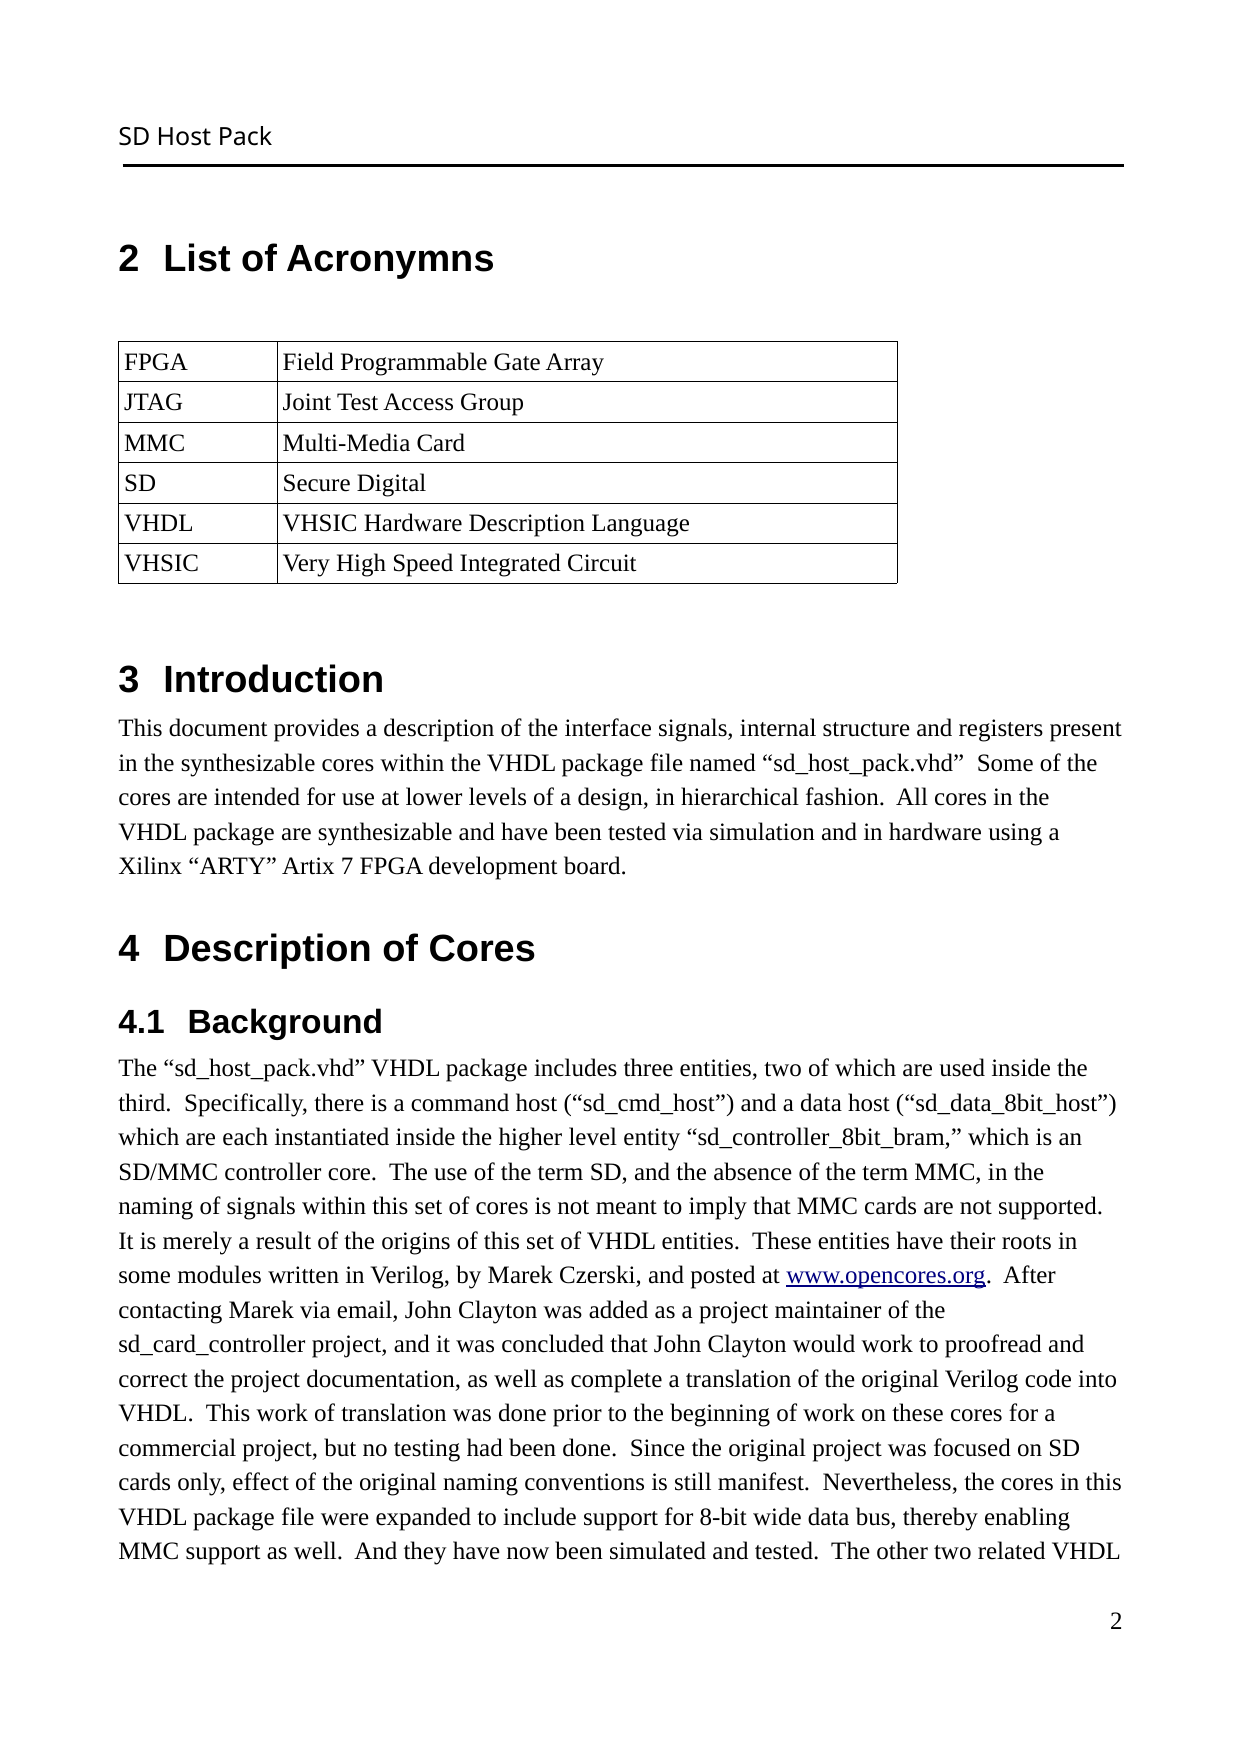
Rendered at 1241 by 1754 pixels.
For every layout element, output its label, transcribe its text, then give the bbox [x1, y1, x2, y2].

table_cell SD [119, 463, 277, 502]
table_cell Secure Digital [278, 463, 897, 502]
table_cell VHSIC Hardware Description Language [278, 504, 897, 543]
table_cell VHSIC [119, 544, 277, 583]
table_cell VHDL [119, 504, 277, 543]
subtitle Description of Cores [118, 925, 1122, 969]
table_cell Very High Speed Integrated Circuit [278, 544, 897, 583]
table_cell JTAG [119, 382, 277, 422]
subtitle Introduction [118, 657, 1122, 701]
text This document provides a description of the interface signals, internal structure and registers present in the synthesizable cores within the VHDL package file named “sd_host_pack.vhd” Some of the cores are intended for use at lower levels of a design, in hierarchical fashion. All cores in the VHDL package are synthesizable and have been tested via simulation and in hardware using a Xilinx “ARTY” Artix 7 FPGA development board. [118, 713, 1122, 880]
subtitle List of Acronymns [118, 236, 1122, 279]
table_cell MMC [119, 423, 277, 462]
text The “sd_host_pack.vhd” VHDL package includes three entities, two of which are used inside the third. Specifically, there is a command host (“sd_cmd_host”) and a data host (“sd_data_8bit_host”) which are each instantiated inside the higher level entity “sd_controller_8bit_bram,” which is an SD/MMC controller core. The use of the term SD, and the absence of the term MMC, in the naming of signals within this set of cores is not meant to imply that MMC cards are not supported. It is merely a result of the origins of this set of VHDL entities. These entities have their roots in some modules written in Verilog, by Marek Czerski, and posted at www.opencores.org. After contacting Marek via email, John Clayton was added as a project maintainer of the sd_card_controller project, and it was concluded that John Clayton would work to proofread and correct the project documentation, as well as complete a translation of the original Verilog code into VHDL. This work of translation was done prior to the beginning of work on these cores for a commercial project, but no testing had been done. Since the original project was focused on SD cards only, effect of the original naming conventions is still manifest. Nevertheless, the cores in this VHDL package file were expanded to include support for 8-bit wide data bus, thereby enabling MMC support as well. And they have now been simulated and tested. The other two related VHDL [118, 1053, 1122, 1565]
table_cell Multi-Media Card [278, 423, 897, 462]
subtitle Background [118, 1002, 1122, 1041]
table_header Field Programmable Gate Array [278, 342, 897, 381]
table_cell Joint Test Access Group [278, 382, 897, 422]
table_header FPGA [119, 342, 277, 381]
